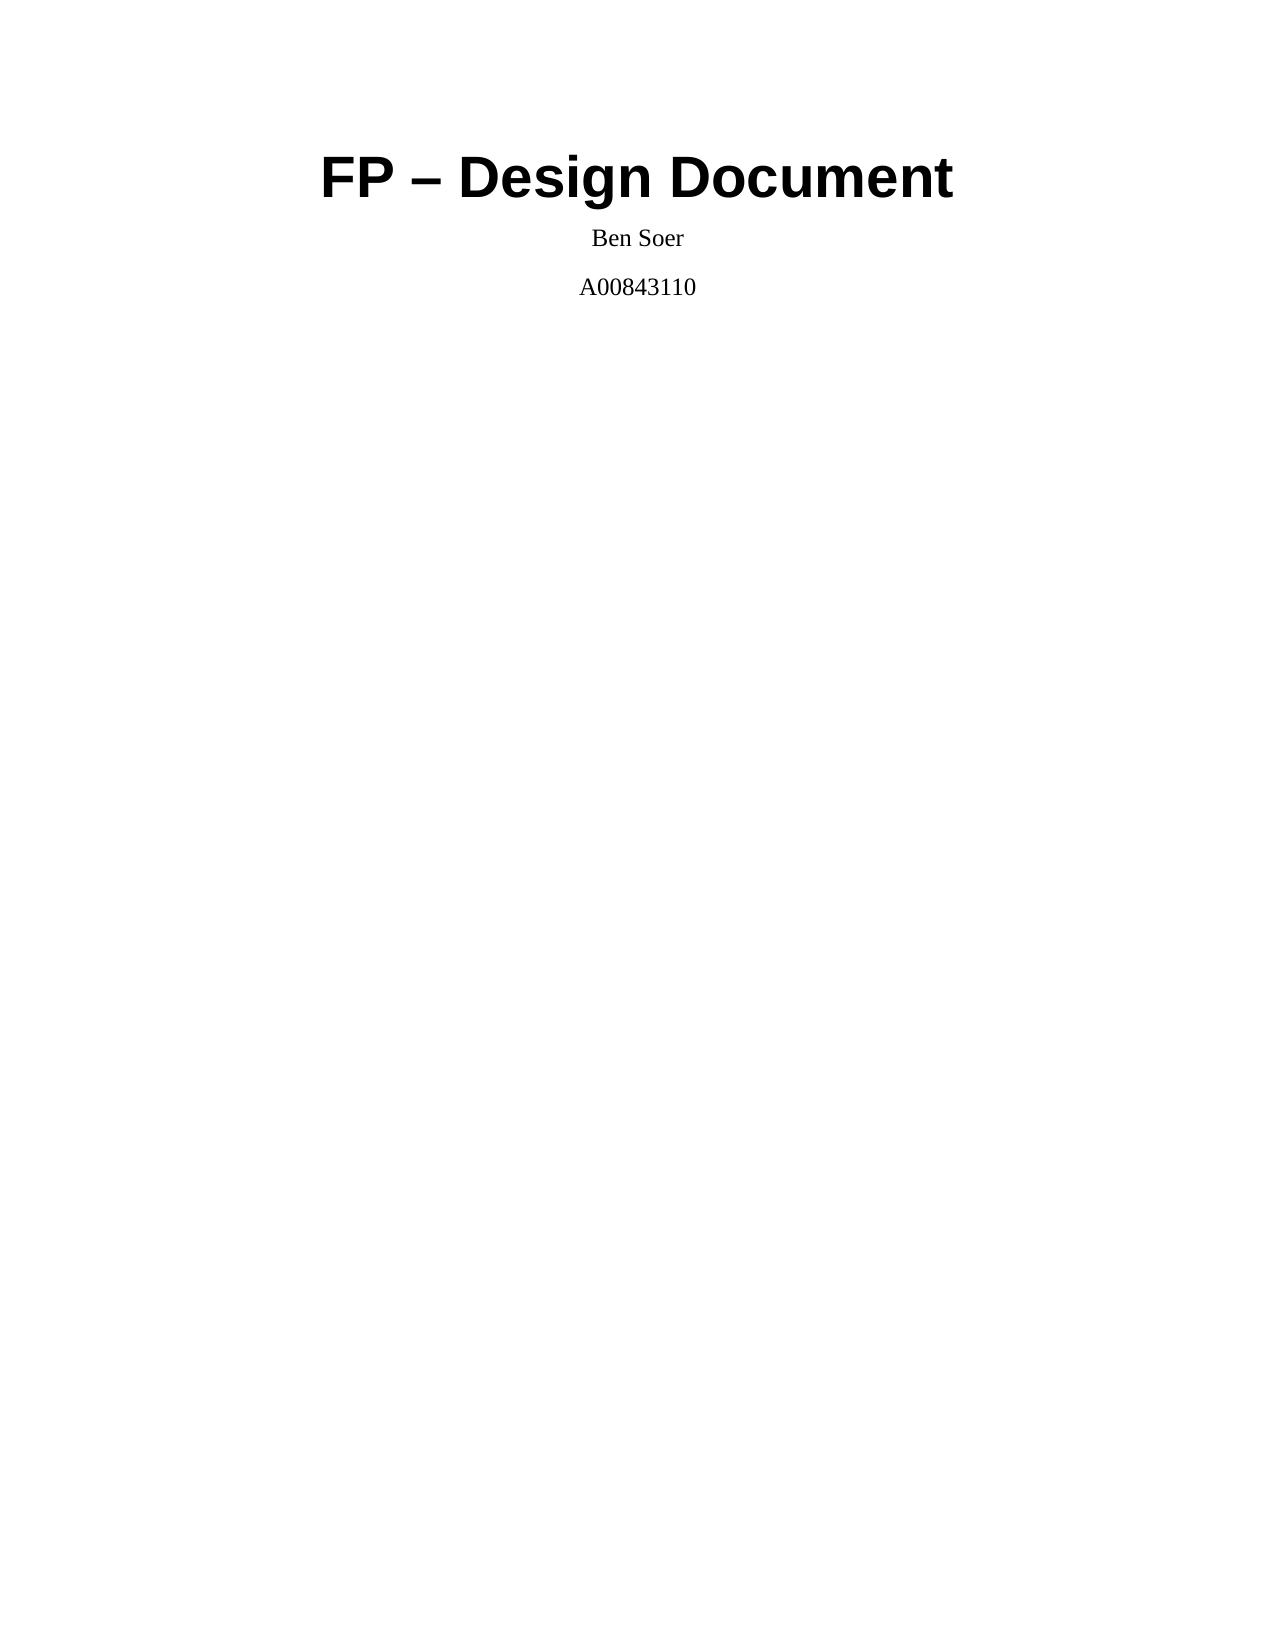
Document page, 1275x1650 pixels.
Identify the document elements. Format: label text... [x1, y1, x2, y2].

title FP – Design Document [118, 143, 1157, 210]
text A00843110 [118, 272, 1157, 301]
text Ben Soer [118, 223, 1157, 251]
